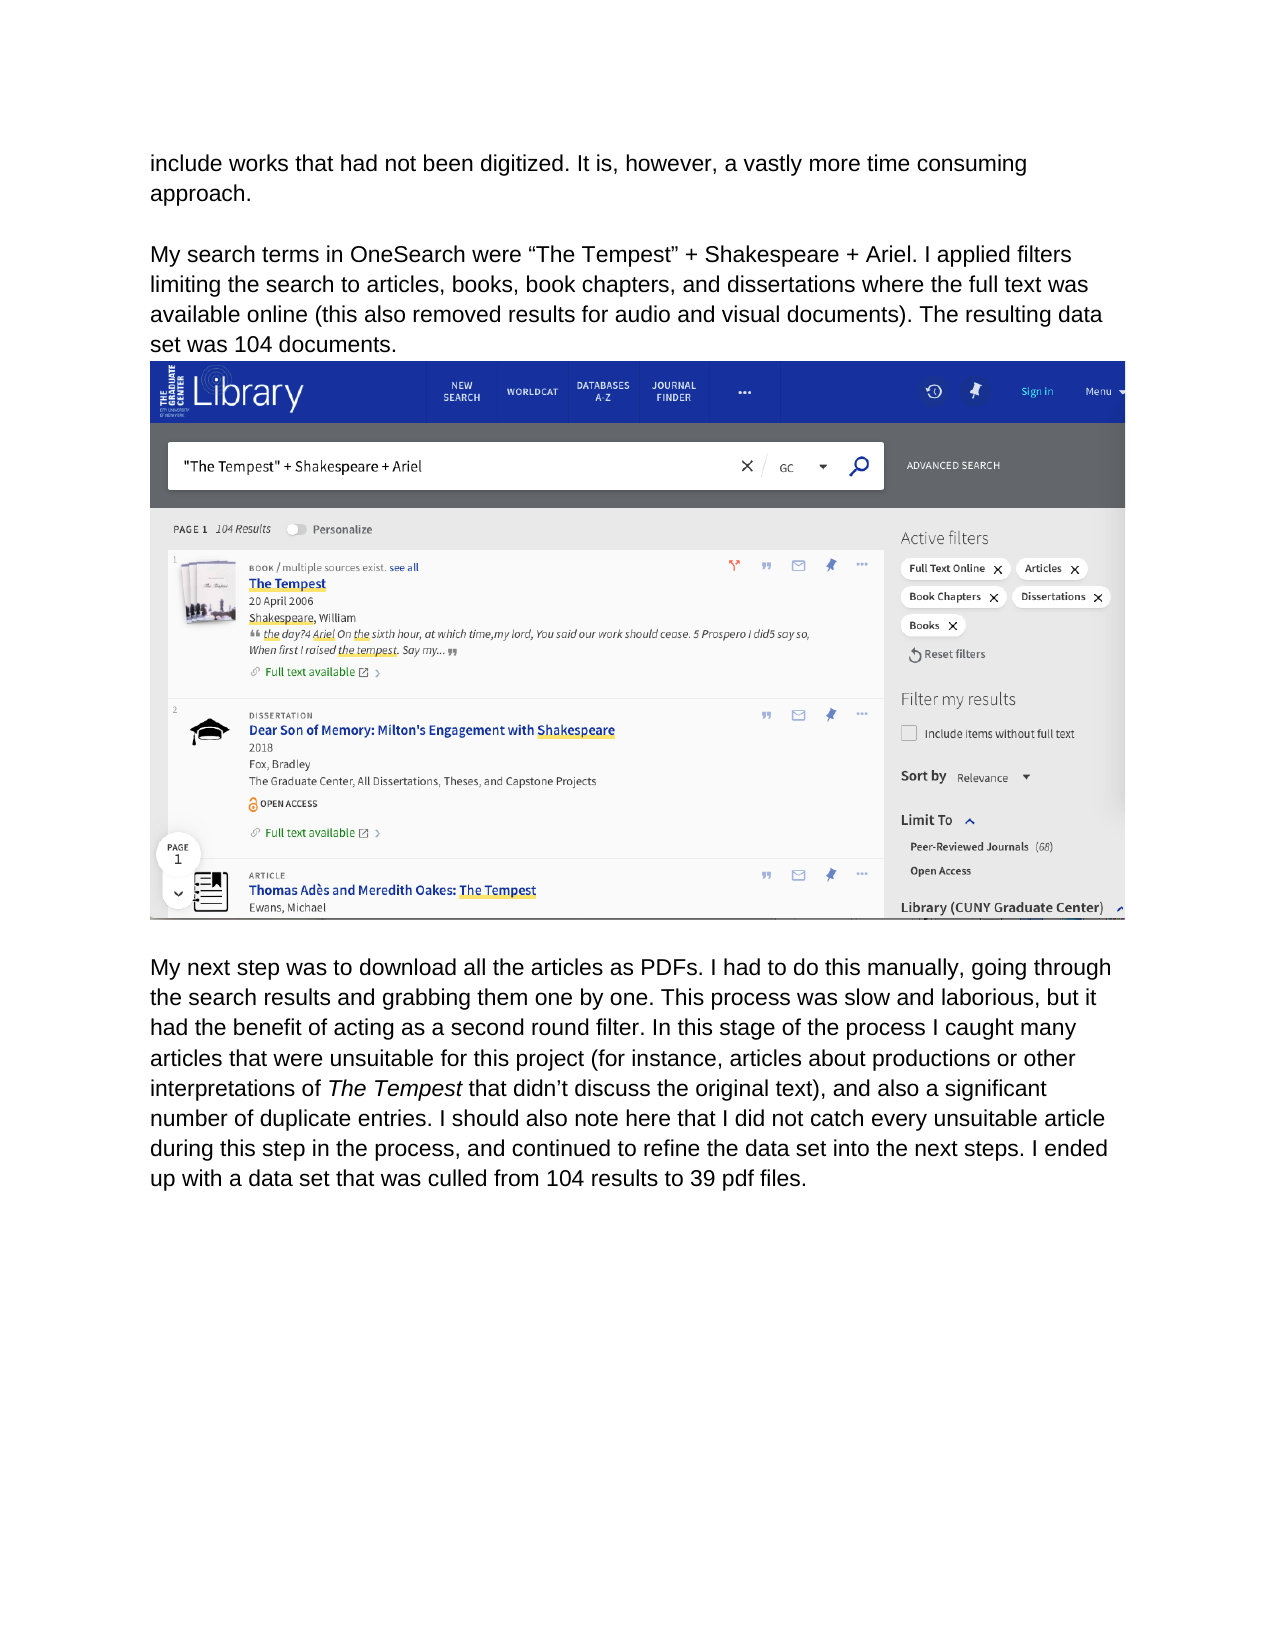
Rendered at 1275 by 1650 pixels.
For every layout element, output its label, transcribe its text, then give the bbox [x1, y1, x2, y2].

text include works that had not been digitized. It is, however, a vastly more time consuming approach. [150, 150, 1125, 207]
text My next step was to download all the articles as PDFs. I had to do this manually, going through the search results and grabbing them one by one. This process was slow and laborious, but it had the benefit of acting as a second round filter. In this stage of the process I caught many articles that were unsuitable for this project (for instance, articles about productions or other interpretations of The Tempest that didn’t discuss the original text), and also a significant number of duplicate entries. I should also note here that I did not catch every unsuitable article during this step in the process, and continued to refine the data set into the next steps. I ended up with a data set that was culled from 104 results to 39 pdf files. [150, 954, 1125, 1192]
text My search terms in OneSearch were “The Tempest” + Shakespeare + Ariel. I applied filters limiting the search to articles, books, book chapters, and dissertations where the full text was available online (this also removed results for audio and visual documents). The resulting data set was 104 documents. [150, 241, 1125, 361]
picture [150, 361, 1125, 920]
